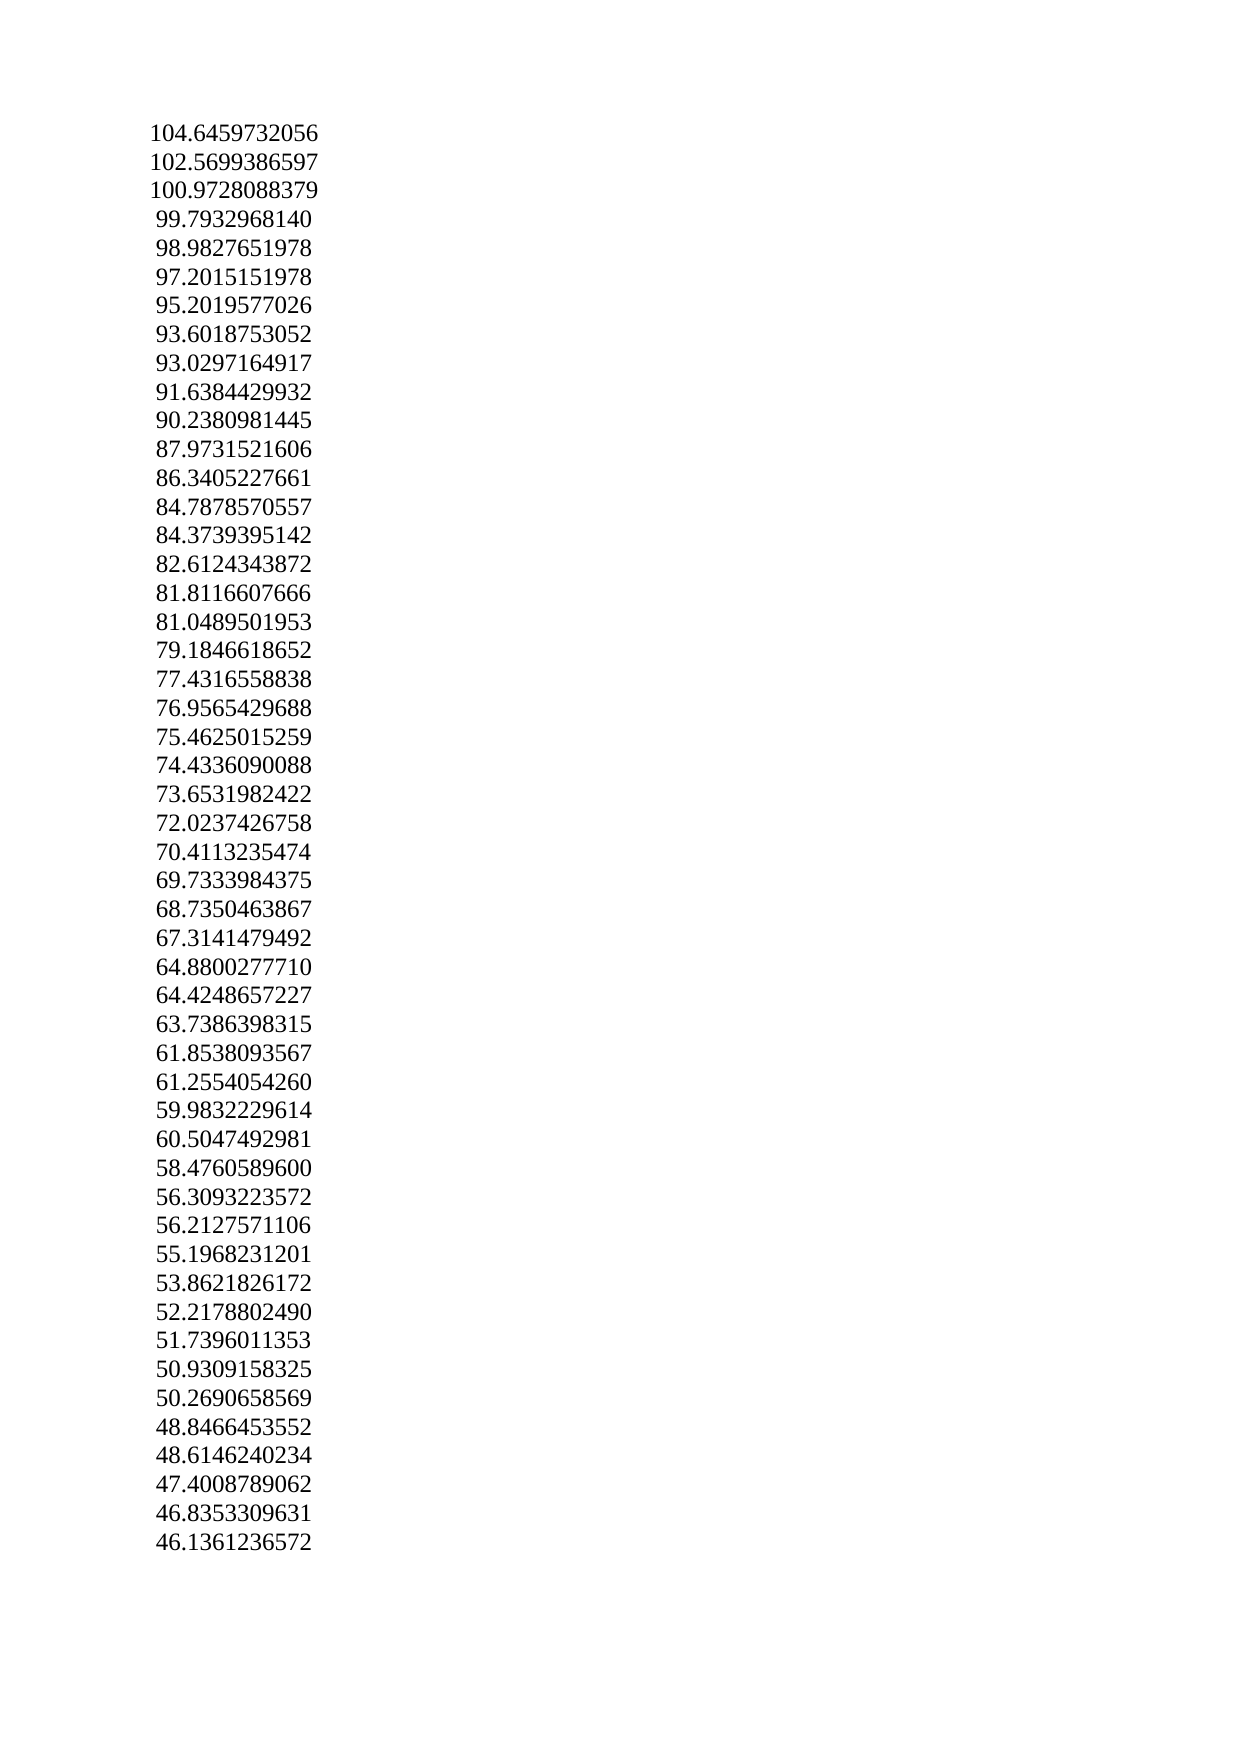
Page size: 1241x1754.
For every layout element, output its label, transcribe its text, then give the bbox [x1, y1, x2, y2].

text 100.9728088379 [118, 176, 1122, 204]
text 46.1361236572 [118, 1527, 1122, 1556]
text 75.4625015259 [118, 722, 1122, 751]
text 87.9731521606 [118, 434, 1122, 463]
text 93.0297164917 [118, 348, 1122, 377]
text 90.2380981445 [118, 406, 1122, 434]
text 69.7333984375 [118, 866, 1122, 894]
text 67.3141479492 [118, 923, 1122, 952]
text 61.8538093567 [118, 1038, 1122, 1067]
text 82.6124343872 [118, 549, 1122, 578]
text 84.3739395142 [118, 521, 1122, 549]
text 50.9309158325 [118, 1354, 1122, 1383]
text 61.2554054260 [118, 1067, 1122, 1096]
text 76.9565429688 [118, 693, 1122, 722]
text 47.4008789062 [118, 1469, 1122, 1498]
text 93.6018753052 [118, 319, 1122, 348]
text 46.8353309631 [118, 1498, 1122, 1527]
text 58.4760589600 [118, 1153, 1122, 1182]
text 56.3093223572 [118, 1182, 1122, 1211]
text 48.8466453552 [118, 1412, 1122, 1441]
text 74.4336090088 [118, 751, 1122, 779]
text 81.0489501953 [118, 607, 1122, 636]
text 72.0237426758 [118, 808, 1122, 837]
text 59.9832229614 [118, 1096, 1122, 1124]
text 68.7350463867 [118, 894, 1122, 923]
text 52.2178802490 [118, 1297, 1122, 1326]
text 53.8621826172 [118, 1268, 1122, 1297]
text 104.6459732056 [118, 118, 1122, 147]
text 63.7386398315 [118, 1009, 1122, 1038]
text 55.1968231201 [118, 1239, 1122, 1268]
text 73.6531982422 [118, 779, 1122, 808]
text 51.7396011353 [118, 1326, 1122, 1354]
text 98.9827651978 [118, 233, 1122, 262]
text 56.2127571106 [118, 1211, 1122, 1239]
text 86.3405227661 [118, 463, 1122, 492]
text 91.6384429932 [118, 377, 1122, 406]
text 64.8800277710 [118, 952, 1122, 981]
text 50.2690658569 [118, 1383, 1122, 1412]
text 97.2015151978 [118, 262, 1122, 291]
text 77.4316558838 [118, 664, 1122, 693]
text 79.1846618652 [118, 636, 1122, 664]
text 102.5699386597 [118, 147, 1122, 176]
text 48.6146240234 [118, 1441, 1122, 1469]
text 99.7932968140 [118, 204, 1122, 233]
text 84.7878570557 [118, 492, 1122, 521]
text 70.4113235474 [118, 837, 1122, 866]
text 60.5047492981 [118, 1124, 1122, 1153]
text 64.4248657227 [118, 981, 1122, 1009]
text 95.2019577026 [118, 291, 1122, 319]
text 81.8116607666 [118, 578, 1122, 607]
